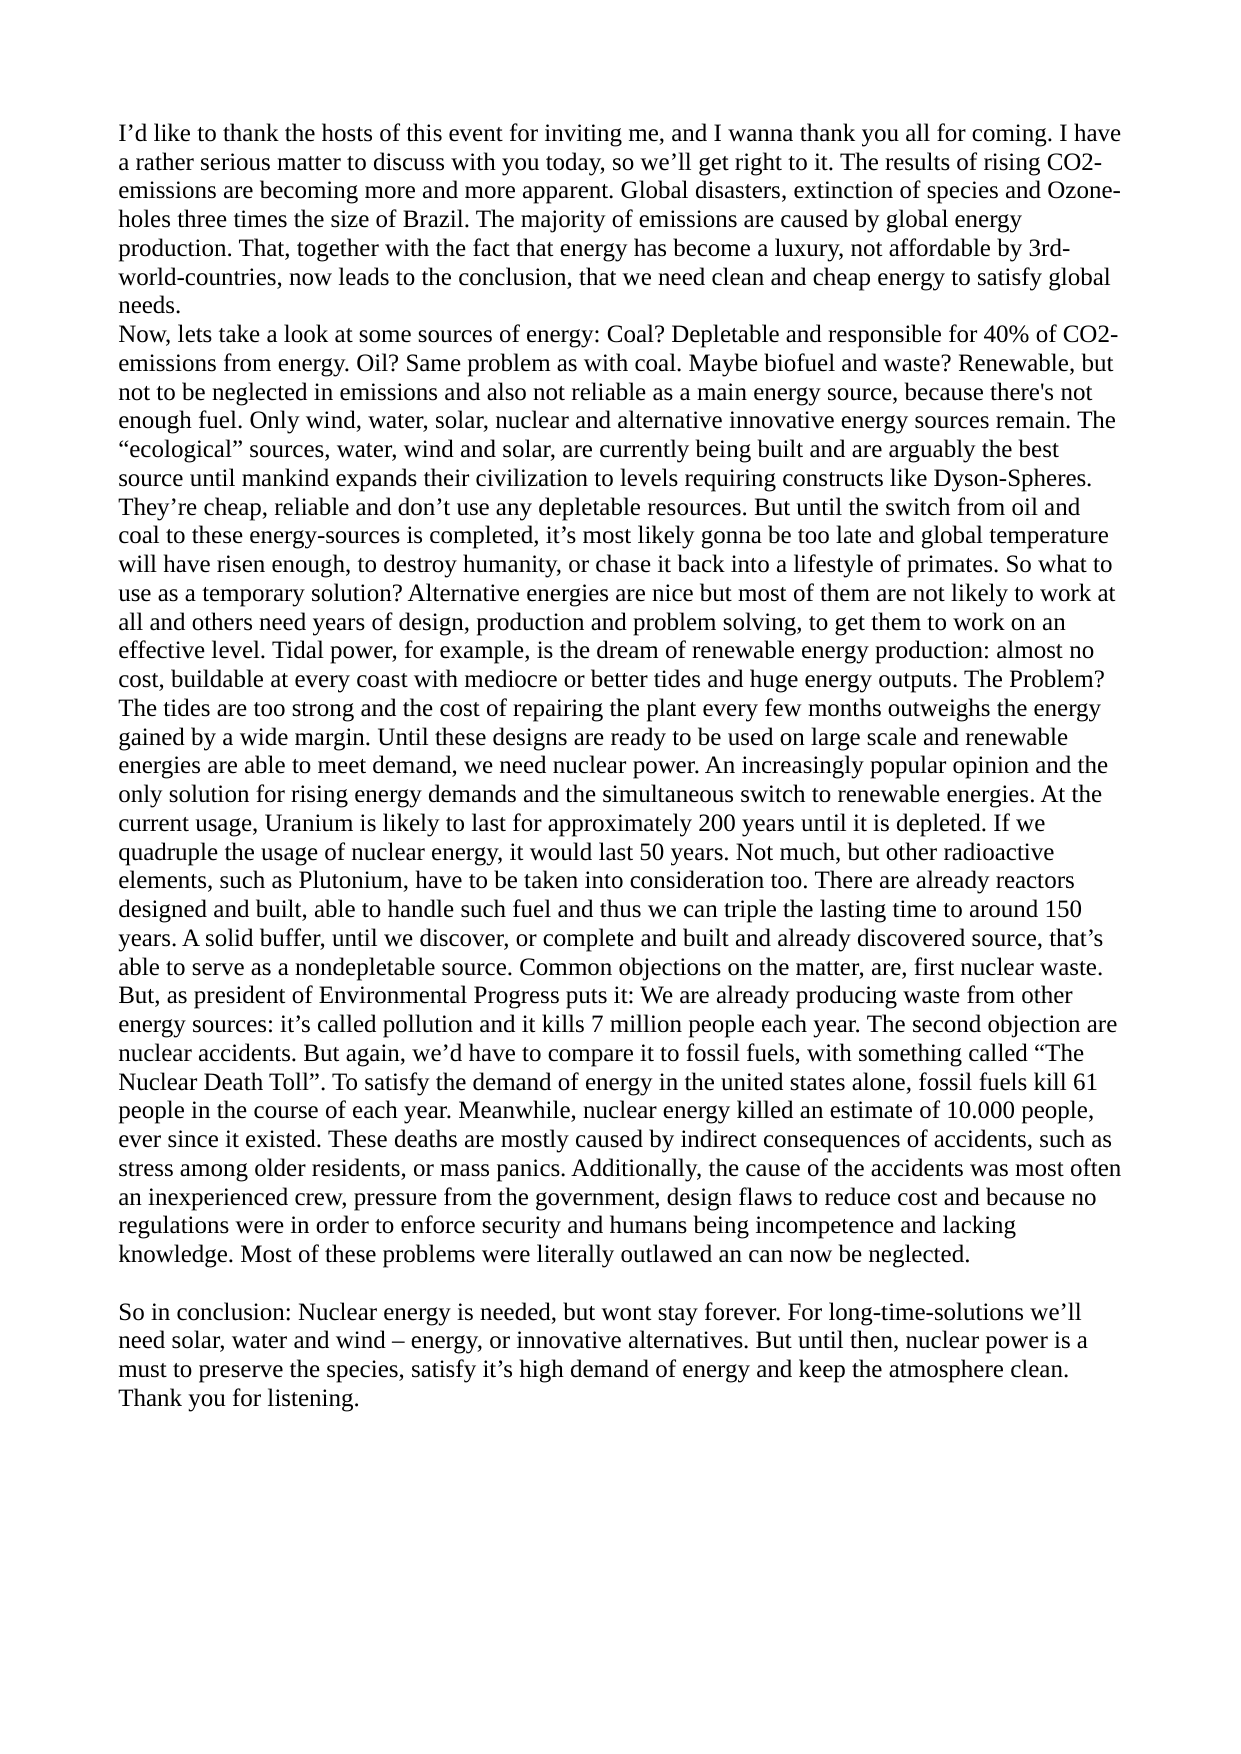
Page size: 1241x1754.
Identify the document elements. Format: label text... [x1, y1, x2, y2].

text Now, lets take a look at some sources of energy: Coal? Depletable and responsible for 40% of CO2-emissions from energy. Oil? Same problem as with coal. Maybe biofuel and waste? Renewable, but not to be neglected in emissions and also not reliable as a main energy source, because there's not enough fuel. Only wind, water, solar, nuclear and alternative innovative energy sources remain. The “ecological” sources, water, wind and solar, are currently being built and are arguably the best source until mankind expands their civilization to levels requiring constructs like Dyson-Spheres. They’re cheap, reliable and don’t use any depletable resources. But until the switch from oil and coal to these energy-sources is completed, it’s most likely gonna be too late and global temperature will have risen enough, to destroy humanity, or chase it back into a lifestyle of primates. So what to use as a temporary solution? Alternative energies are nice but most of them are not likely to work at all and others need years of design, production and problem solving, to get them to work on an effective level. Tidal power, for example, is the dream of renewable energy production: almost no cost, buildable at every coast with mediocre or better tides and huge energy outputs. The Problem? The tides are too strong and the cost of repairing the plant every few months outweighs the energy gained by a wide margin. Until these designs are ready to be used on large scale and renewable energies are able to meet demand, we need nuclear power. An increasingly popular opinion and the only solution for rising energy demands and the simultaneous switch to renewable energies. At the current usage, Uranium is likely to last for approximately 200 years until it is depleted. If we quadruple the usage of nuclear energy, it would last 50 years. Not much, but other radioactive elements, such as Plutonium, have to be taken into consideration too. There are already reactors designed and built, able to handle such fuel and thus we can triple the lasting time to around 150 years. A solid buffer, until we discover, or complete and built and already discovered source, that’s able to serve as a nondepletable source. Common objections on the matter, are, first nuclear waste. But, as president of Environmental Progress puts it: We are already producing waste from other energy sources: it’s called pollution and it kills 7 million people each year. The second objection are nuclear accidents. But again, we’d have to compare it to fossil fuels, with something called “The Nuclear Death Toll”. To satisfy the demand of energy in the united states alone, fossil fuels kill 61 people in the course of each year. Meanwhile, nuclear energy killed an estimate of 10.000 people, ever since it existed. These deaths are mostly caused by indirect consequences of accidents, such as stress among older residents, or mass panics. Additionally, the cause of the accidents was most often an inexperienced crew, pressure from the government, design flaws to reduce cost and because no regulations were in order to enforce security and humans being incompetence and lacking knowledge. Most of these problems were literally outlawed an can now be neglected. [118, 319, 1122, 1268]
text So in conclusion: Nuclear energy is needed, but wont stay forever. For long-time-solutions we’ll need solar, water and wind – energy, or innovative alternatives. But until then, nuclear power is a must to preserve the species, satisfy it’s high demand of energy and keep the atmosphere clean. [118, 1297, 1122, 1383]
text Thank you for listening. [118, 1383, 1122, 1412]
text I’d like to thank the hosts of this event for inviting me, and I wanna thank you all for coming. I have a rather serious matter to discuss with you today, so we’ll get right to it. The results of rising CO2-emissions are becoming more and more apparent. Global disasters, extinction of species and Ozone-holes three times the size of Brazil. The majority of emissions are caused by global energy production. That, together with the fact that energy has become a luxury, not affordable by 3rd-world-countries, now leads to the conclusion, that we need clean and cheap energy to satisfy global needs. [118, 118, 1122, 319]
